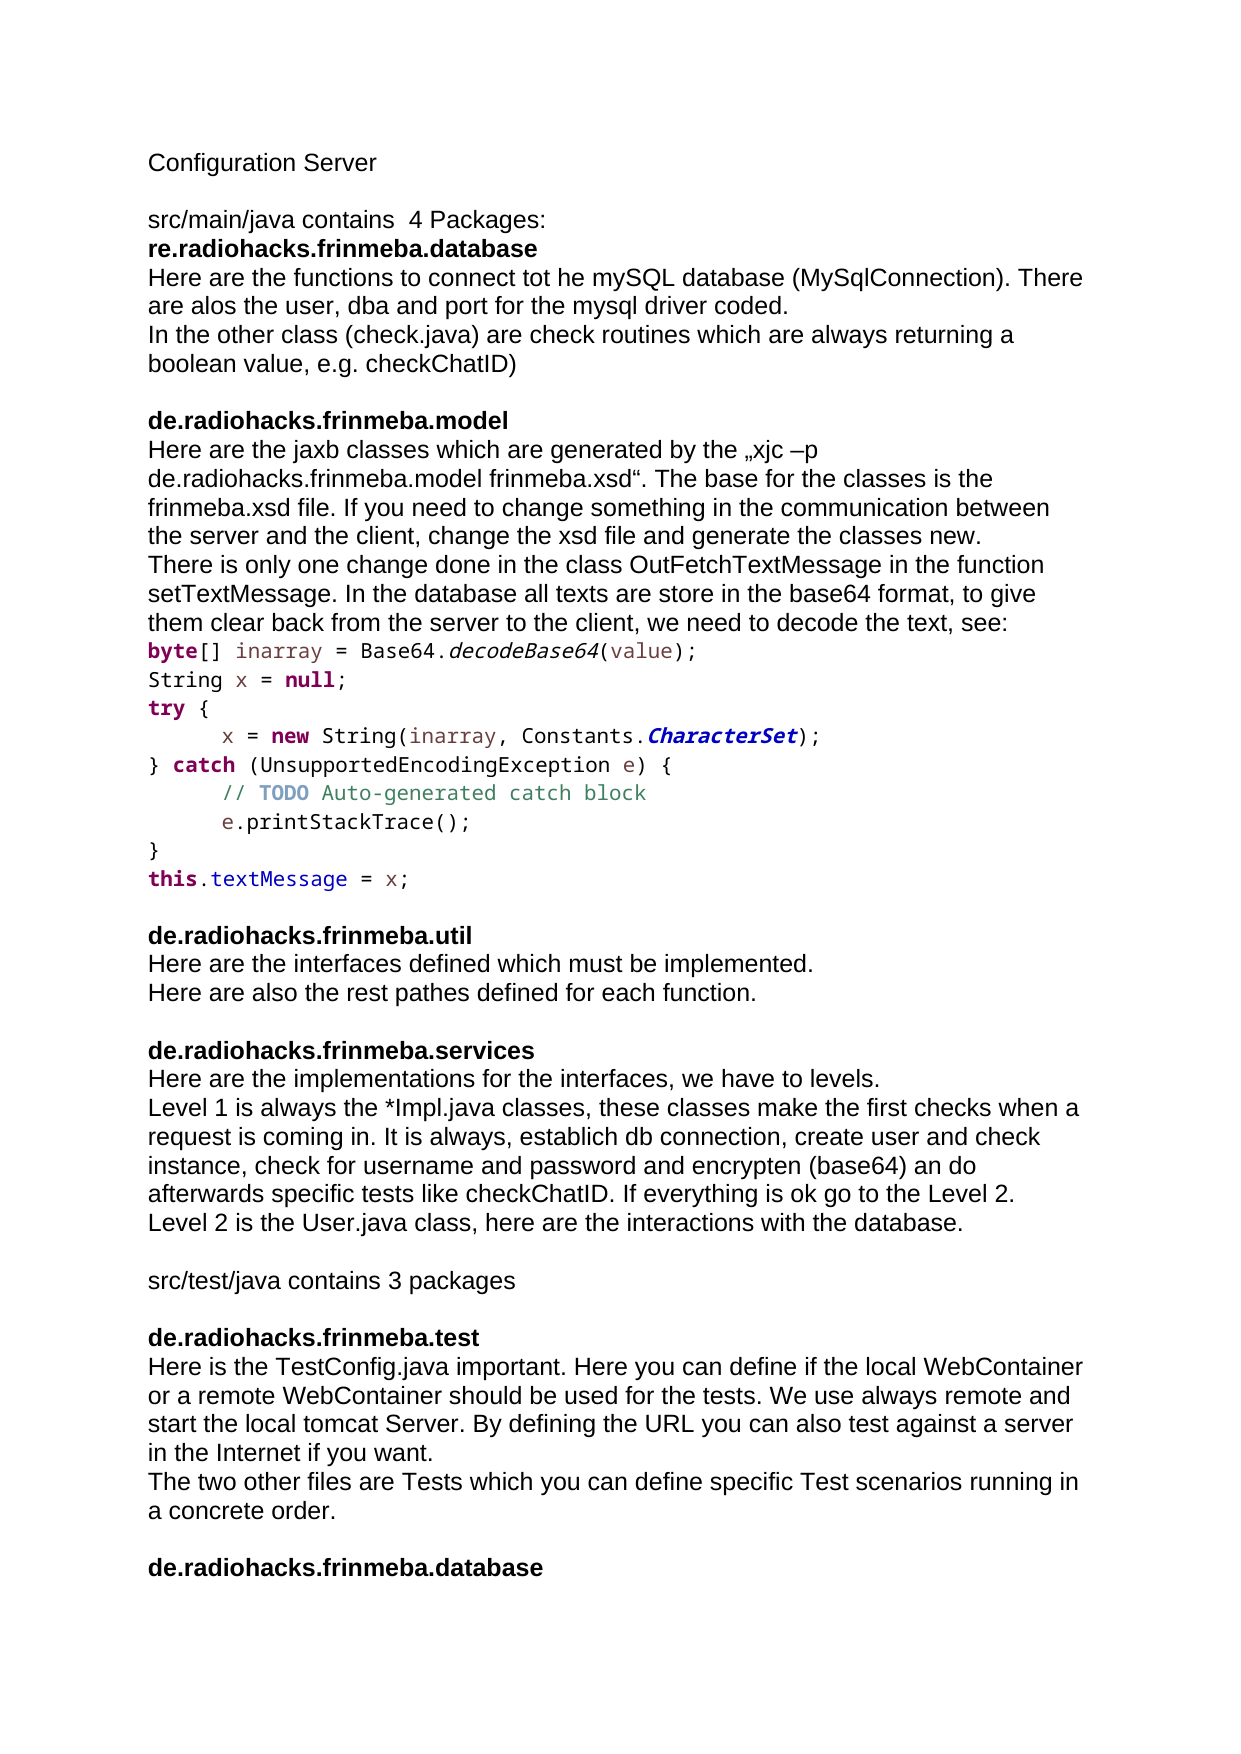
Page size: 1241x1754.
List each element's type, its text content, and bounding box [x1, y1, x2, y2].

text de.radiohacks.frinmeba.test [148, 1323, 1093, 1352]
text Here are also the rest pathes defined for each function. [148, 978, 1093, 1007]
text // TODO Auto-generated catch block [148, 778, 1093, 807]
text de.radiohacks.frinmeba.model [148, 406, 1093, 435]
text There is only one change done in the class OutFetchTextMessage in the function setTextMessage. In the database all texts are store in the base64 format, to give them clear back from the server to the client, we need to decode the text, see: byte[] inarray = Base64.decodeBase64(value); [148, 550, 1093, 665]
text Here are the functions to connect tot he mySQL database (MySqlConnection). There are alos the user, dba and port for the mysql driver coded. [148, 263, 1093, 320]
text e.printStackTrace(); [148, 807, 1093, 835]
text de.radiohacks.frinmeba.database [148, 1553, 1093, 1582]
text In the other class (check.java) are check routines which are always returning a boolean value, e.g. checkChatID) [148, 320, 1093, 378]
text re.radiohacks.frinmeba.database [148, 234, 1093, 263]
text de.radiohacks.frinmeba.util [148, 921, 1093, 949]
text Level 1 is always the *Impl.java classes, these classes make the first checks when a request is coming in. It is always, establich db connection, create user and check instance, check for username and password and encrypten (base64) an do afterwards specific tests like checkChatID. If everything is ok go to the Level 2. [148, 1093, 1093, 1208]
text Level 2 is the User.java class, here are the interactions with the database. [148, 1208, 1093, 1237]
text try { [148, 693, 1093, 722]
text x = new String(inarray, Constants.CharacterSet); [148, 722, 1093, 750]
text this.textMessage = x; [148, 864, 1093, 892]
text Configuration Server [148, 148, 1093, 176]
text String x = null; [148, 665, 1093, 693]
text src/test/java contains 3 packages [148, 1266, 1093, 1294]
text Here are the implementations for the interfaces, we have to levels. [148, 1064, 1093, 1093]
text The two other files are Tests which you can define specific Test scenarios running in a concrete order. [148, 1467, 1093, 1524]
text src/main/java contains 4 Packages: [148, 205, 1093, 234]
text Here is the TestConfig.java important. Here you can define if the local WebContainer or a remote WebContainer should be used for the tests. We use always remote and start the local tomcat Server. By defining the URL you can also test against a server in the Internet if you want. [148, 1352, 1093, 1467]
text } catch (UnsupportedEncodingException e) { [148, 750, 1093, 778]
text Here are the interfaces defined which must be implemented. [148, 949, 1093, 978]
text de.radiohacks.frinmeba.services [148, 1036, 1093, 1064]
text Here are the jaxb classes which are generated by the „xjc –p de.radiohacks.frinmeba.model frinmeba.xsd“. The base for the classes is the frinmeba.xsd file. If you need to change something in the communication between the server and the client, change the xsd file and generate the classes new. [148, 435, 1093, 550]
text } [148, 835, 1093, 864]
